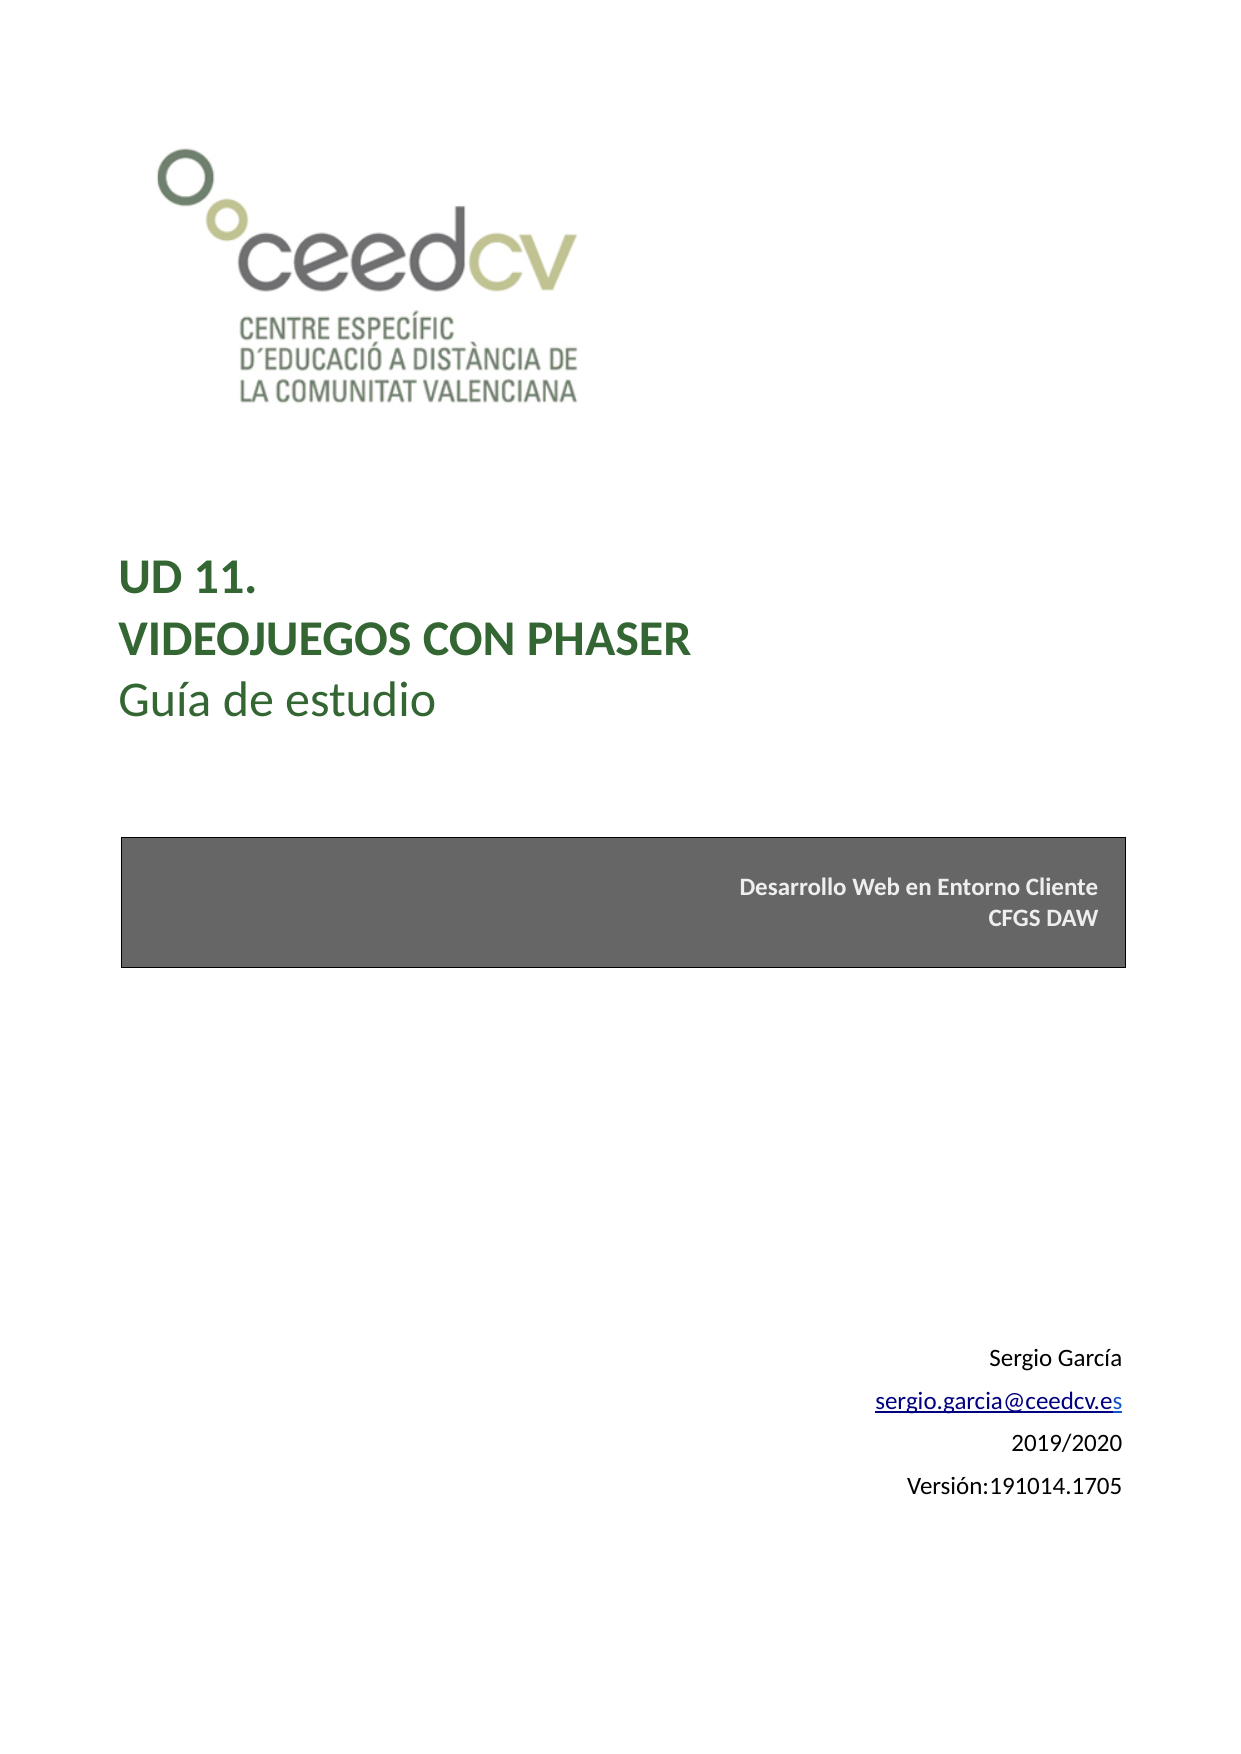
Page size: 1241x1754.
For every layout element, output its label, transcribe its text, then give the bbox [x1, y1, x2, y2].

text Videojuegos con Phaser [118, 606, 1122, 667]
text UD 11. [118, 545, 1122, 606]
picture [118, 121, 681, 431]
text Guía de estudio [118, 667, 1122, 728]
text Sergio García [231, 1343, 1122, 1373]
text sergio.garcia@ceedcv.es [231, 1385, 1122, 1416]
text Desarrollo Web en Entorno Cliente [125, 871, 1098, 902]
text CFGS DAW [125, 902, 1098, 932]
text 2019/2020 [118, 1427, 1122, 1458]
text Versión:191014.1702 [118, 1470, 1122, 1500]
